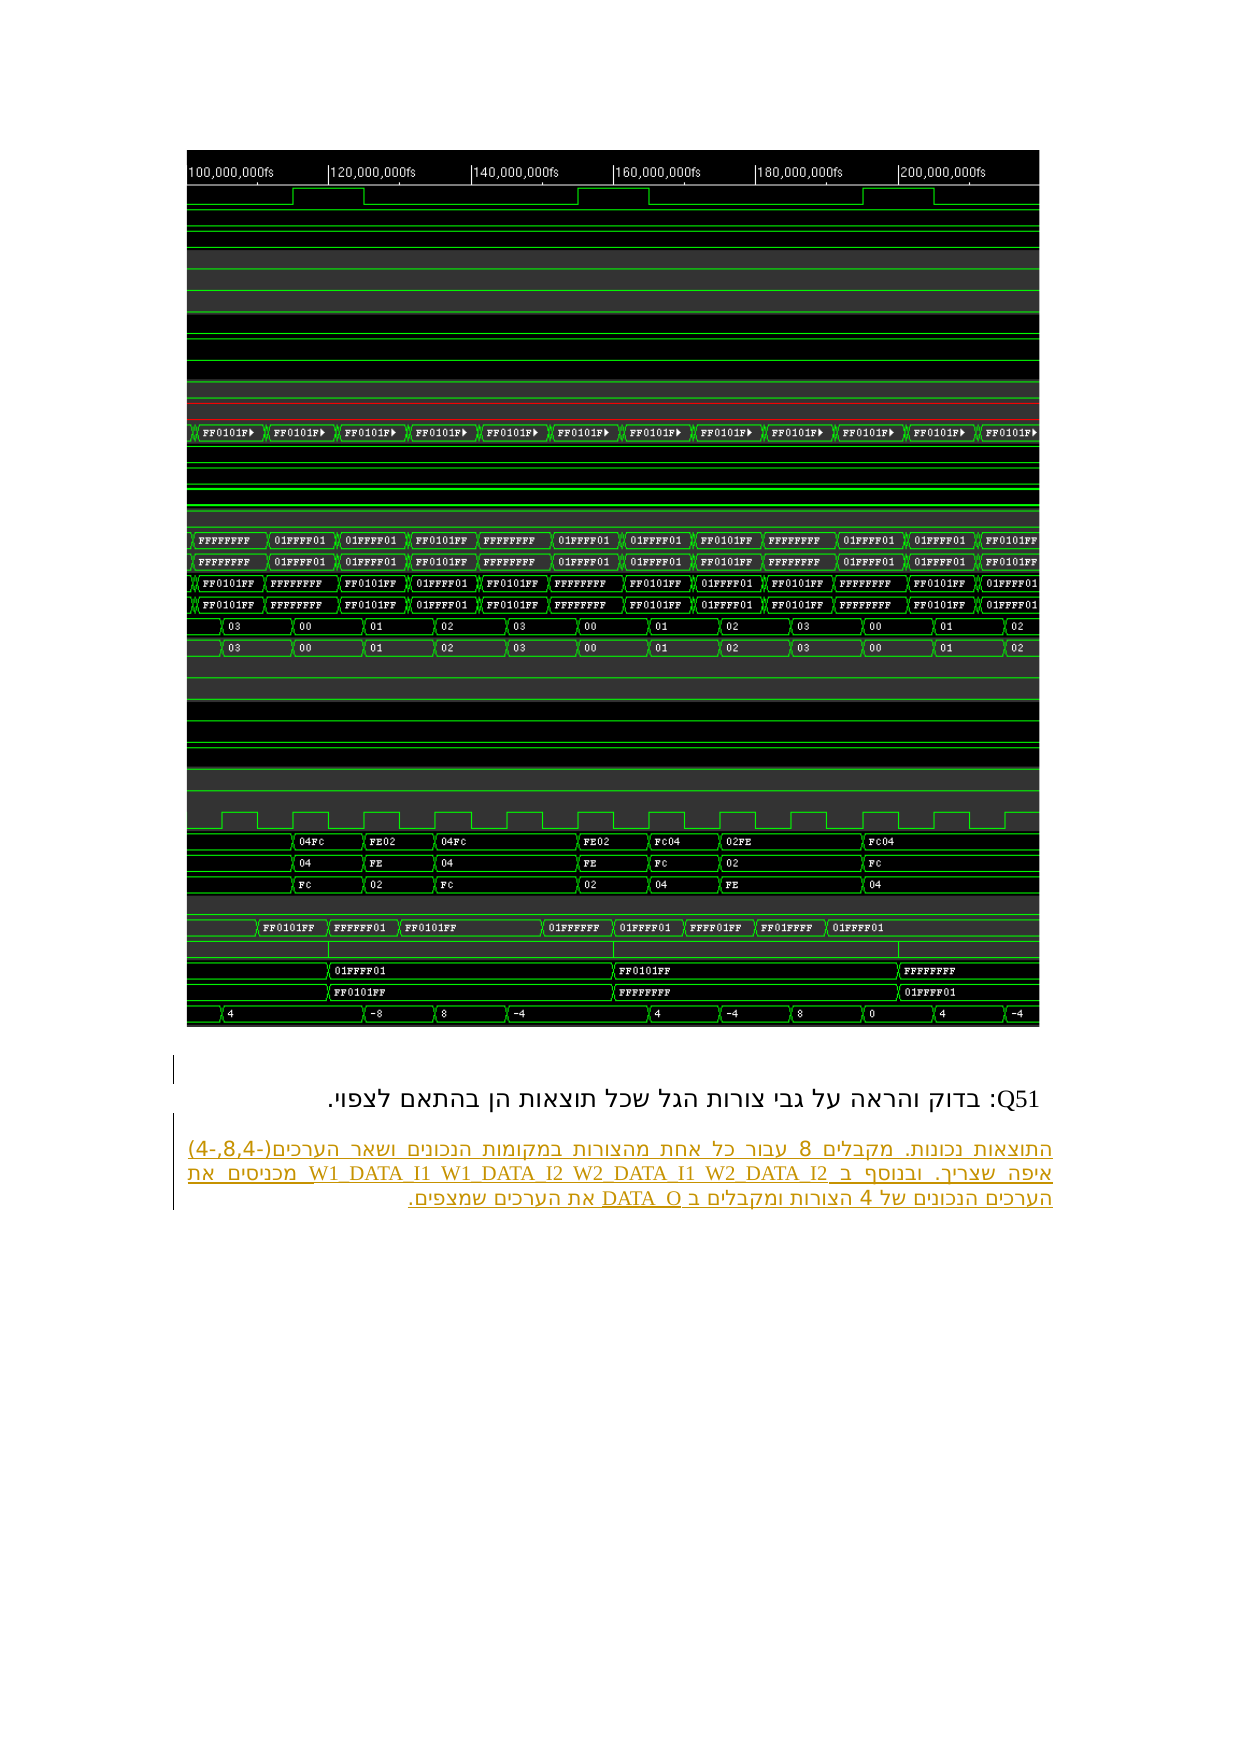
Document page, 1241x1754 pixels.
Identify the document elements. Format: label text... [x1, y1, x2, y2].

picture [186, 150, 1040, 1027]
text Q51: בדוק והראה על גבי צורות הגל שכל תוצאות הן בהתאם לצפוי. [187, 1084, 1040, 1113]
text התוצאות נכונות. מקבלים 8 עבור כל אחת מהצורות במקומות הנכונים ושאר הערכים(-8,4,-4) איפה שצריך. ובנוסף ב W1_DATA_I1 W1_DATA_I2 W2_DATA_I1 W2_DATA_I2 מכניסים את הערכים הנכונים של 4 הצורות ומקבלים ב DATA_O את הערכים שמצפים. [187, 1113, 1053, 1137]
